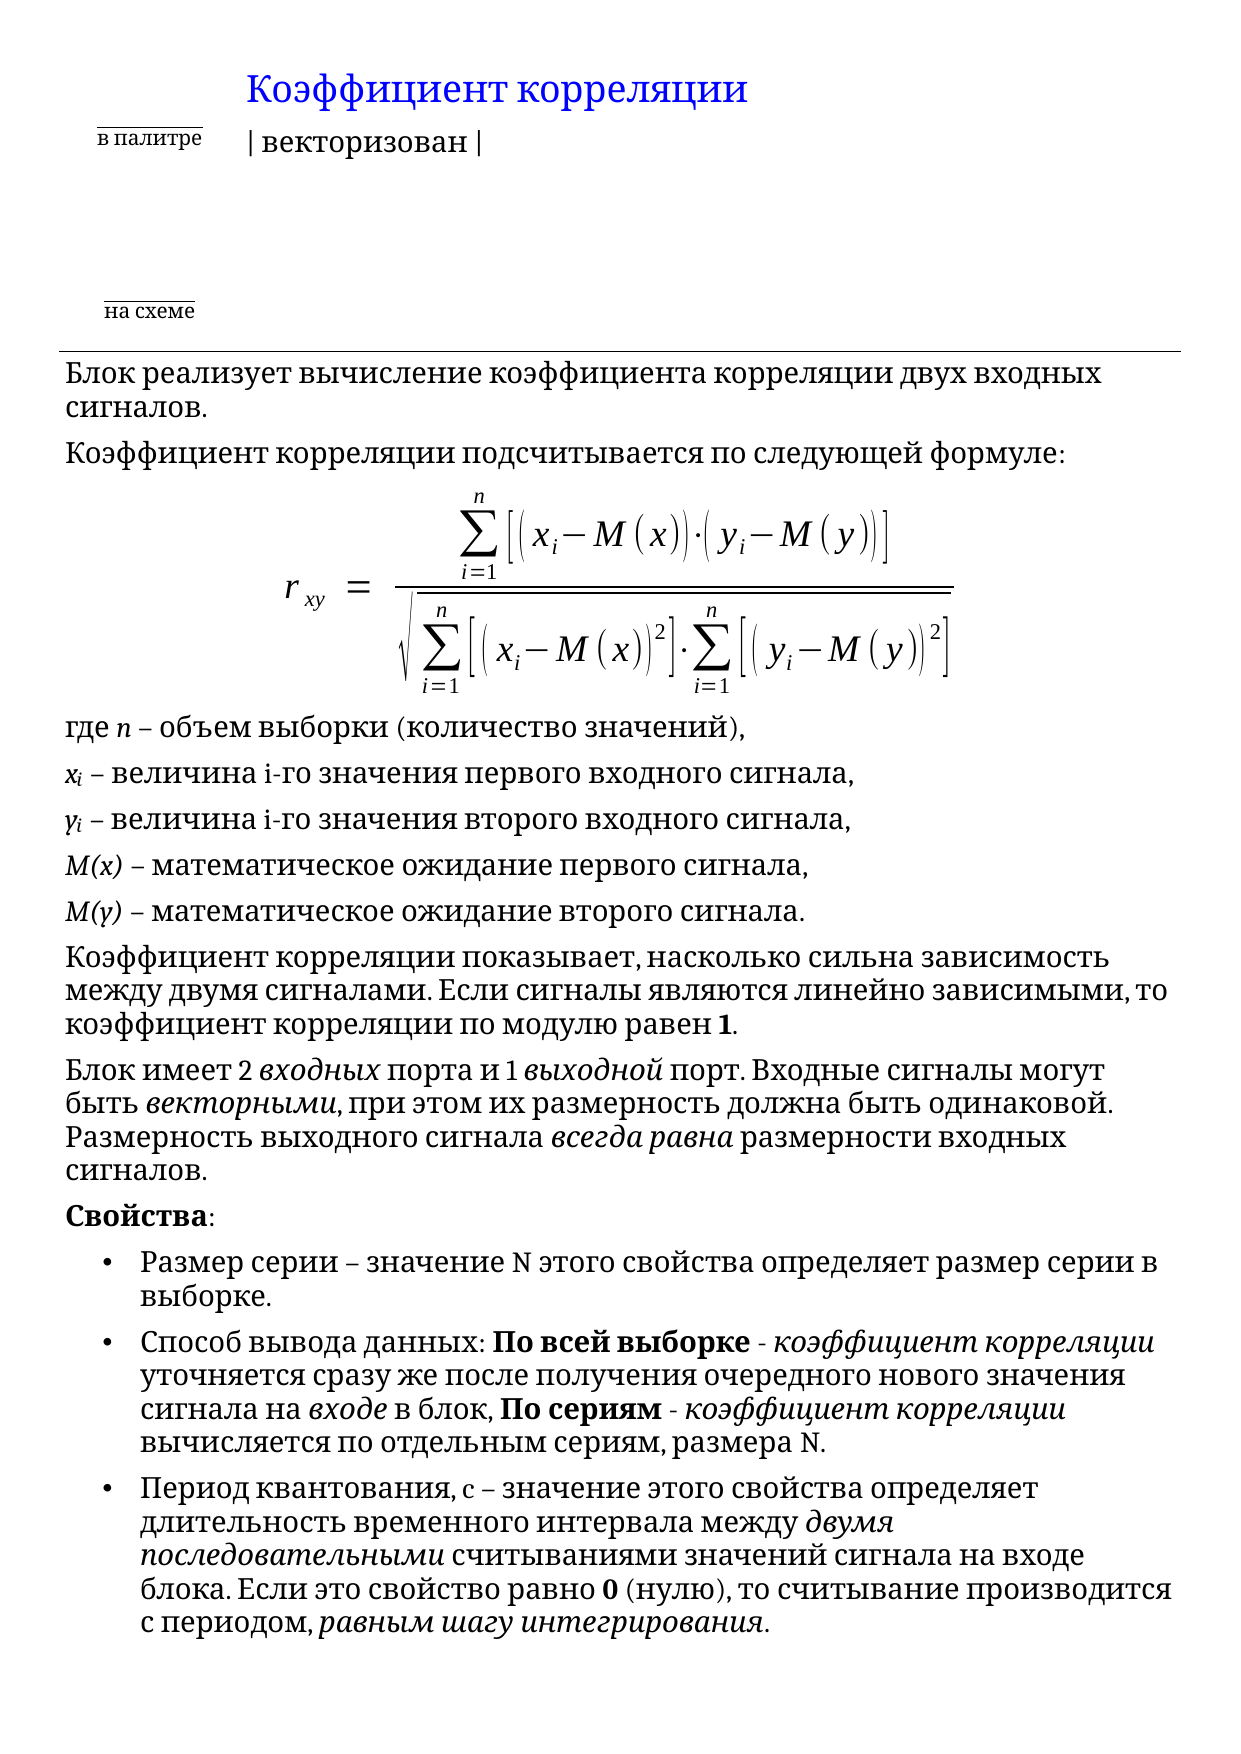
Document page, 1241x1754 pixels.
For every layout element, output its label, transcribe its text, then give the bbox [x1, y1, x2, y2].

table_cell на схеме [59, 294, 240, 351]
table_cell Блок реализует вычисление коэффициента корреляции двух входных сигналов. Коэффициент корреляции подсчитывается по следующей формуле: где n – объем выборки (количество значений), xᵢ – величина i-го значения первого входного сигнала, yᵢ – величина i-го значения второго входного сигнала, M(x) – математическое ожидание первого сигнала, M(y) – математическое ожидание второго сигнала. Коэффициент корреляции показывает, насколько сильна зависимость между двумя сигналами. Если сигналы являются линейно зависимыми, то коэффициент корреляции по модулю равен 1. Блок имеет 2 входных порта и 1 выходной порт. Входные сигналы могут быть векторными, при этом их размерность должна быть одинаковой. Размерность выходного сигнала всегда равна размерности входных сигналов. Свойства: Размер серии – значение N этого свойства определяет размер серии в выборке. Способ вывода данных: По всей выборке - коэффициент корреляции уточняется сразу же после получения очередного нового значения сигнала на входе в блок, По сериям - коэффициент корреляции вычисляется по отдельным сериям, размера N. Период квантования, c – значение этого свойства определяет длительность временного интервала между двумя последовательными считываниями значений сигнала на входе блока. Если это свойство равно 0 (нулю), то считывание производится с периодом, равным шагу интегрирования. [59, 352, 1181, 1658]
table_cell [240, 178, 1181, 294]
table_cell в палитре [59, 121, 240, 178]
table_header [59, 59, 240, 121]
table_cell [240, 294, 1181, 351]
table_cell | векторизован | [240, 121, 1181, 178]
table_cell [59, 178, 240, 294]
table_header Коэффициент корреляции [240, 59, 1181, 121]
